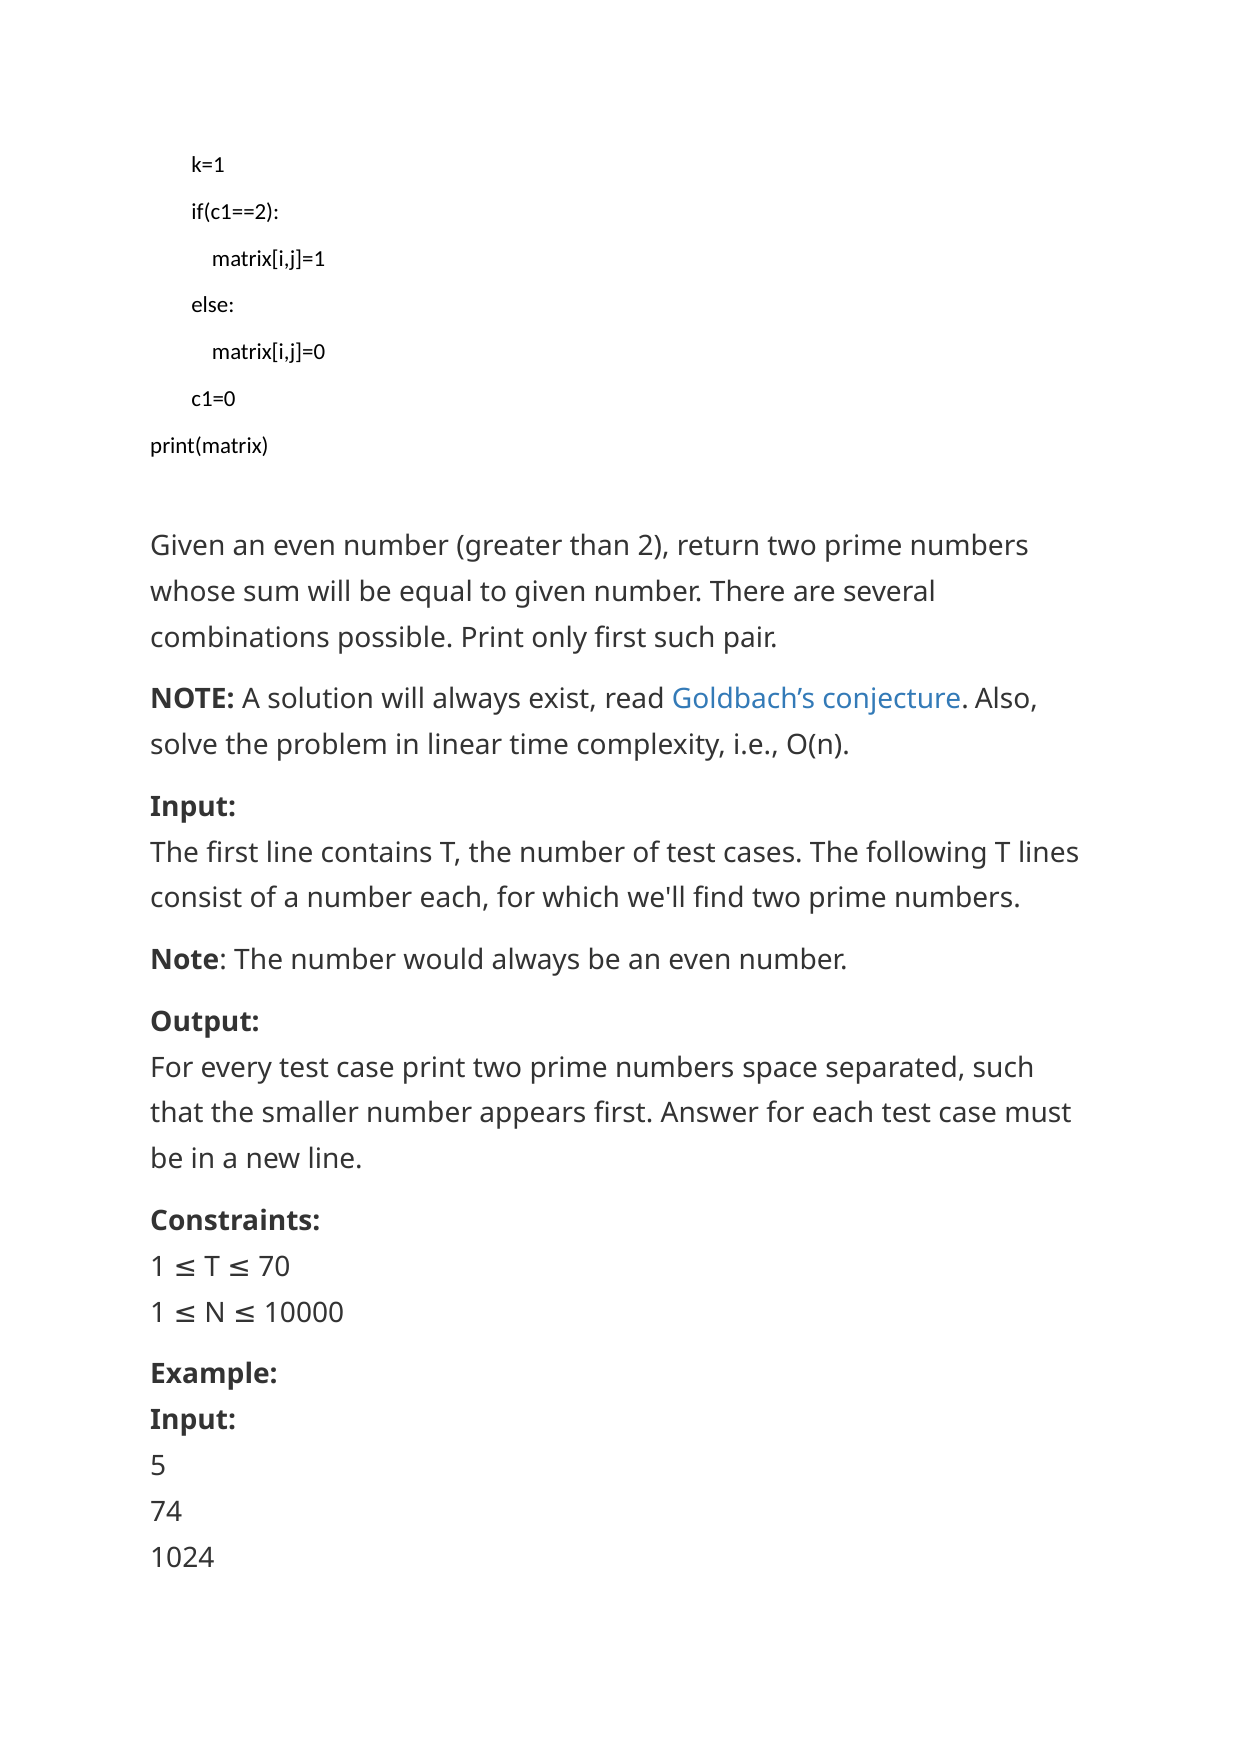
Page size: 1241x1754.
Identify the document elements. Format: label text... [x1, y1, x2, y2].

text Input: The first line contains T, the number of test cases. The following T lines consist of a number each, for which we'll find two prime numbers. [150, 786, 1090, 916]
text Example: Input: 5 74 1024 [150, 1354, 1090, 1576]
text print(matrix) [150, 431, 1090, 459]
text if(c1==2): [150, 197, 1090, 225]
text Constraints: 1 ≤ T ≤ 70 1 ≤ N ≤ 10000 [150, 1200, 1090, 1331]
text Note: The number would always be an even number. [150, 939, 1090, 978]
text else: [150, 291, 1090, 319]
text Given an even number (greater than 2), return two prime numbers whose sum will be equal to given number. There are several combinations possible. Print only first such pair. [150, 525, 1090, 655]
text matrix[i,j]=1 [150, 244, 1090, 272]
text Output: For every test case print two prime numbers space separated, such that the smaller number appears first. Answer for each test case must be in a new line. [150, 1001, 1090, 1177]
text c1=0 [150, 384, 1090, 412]
text k=1 [150, 150, 1090, 178]
text matrix[i,j]=0 [150, 337, 1090, 366]
text NOTE: A solution will always exist, read Goldbach’s conjecture. Also, solve the problem in linear time complexity, i.e., O(n). [150, 678, 1090, 763]
